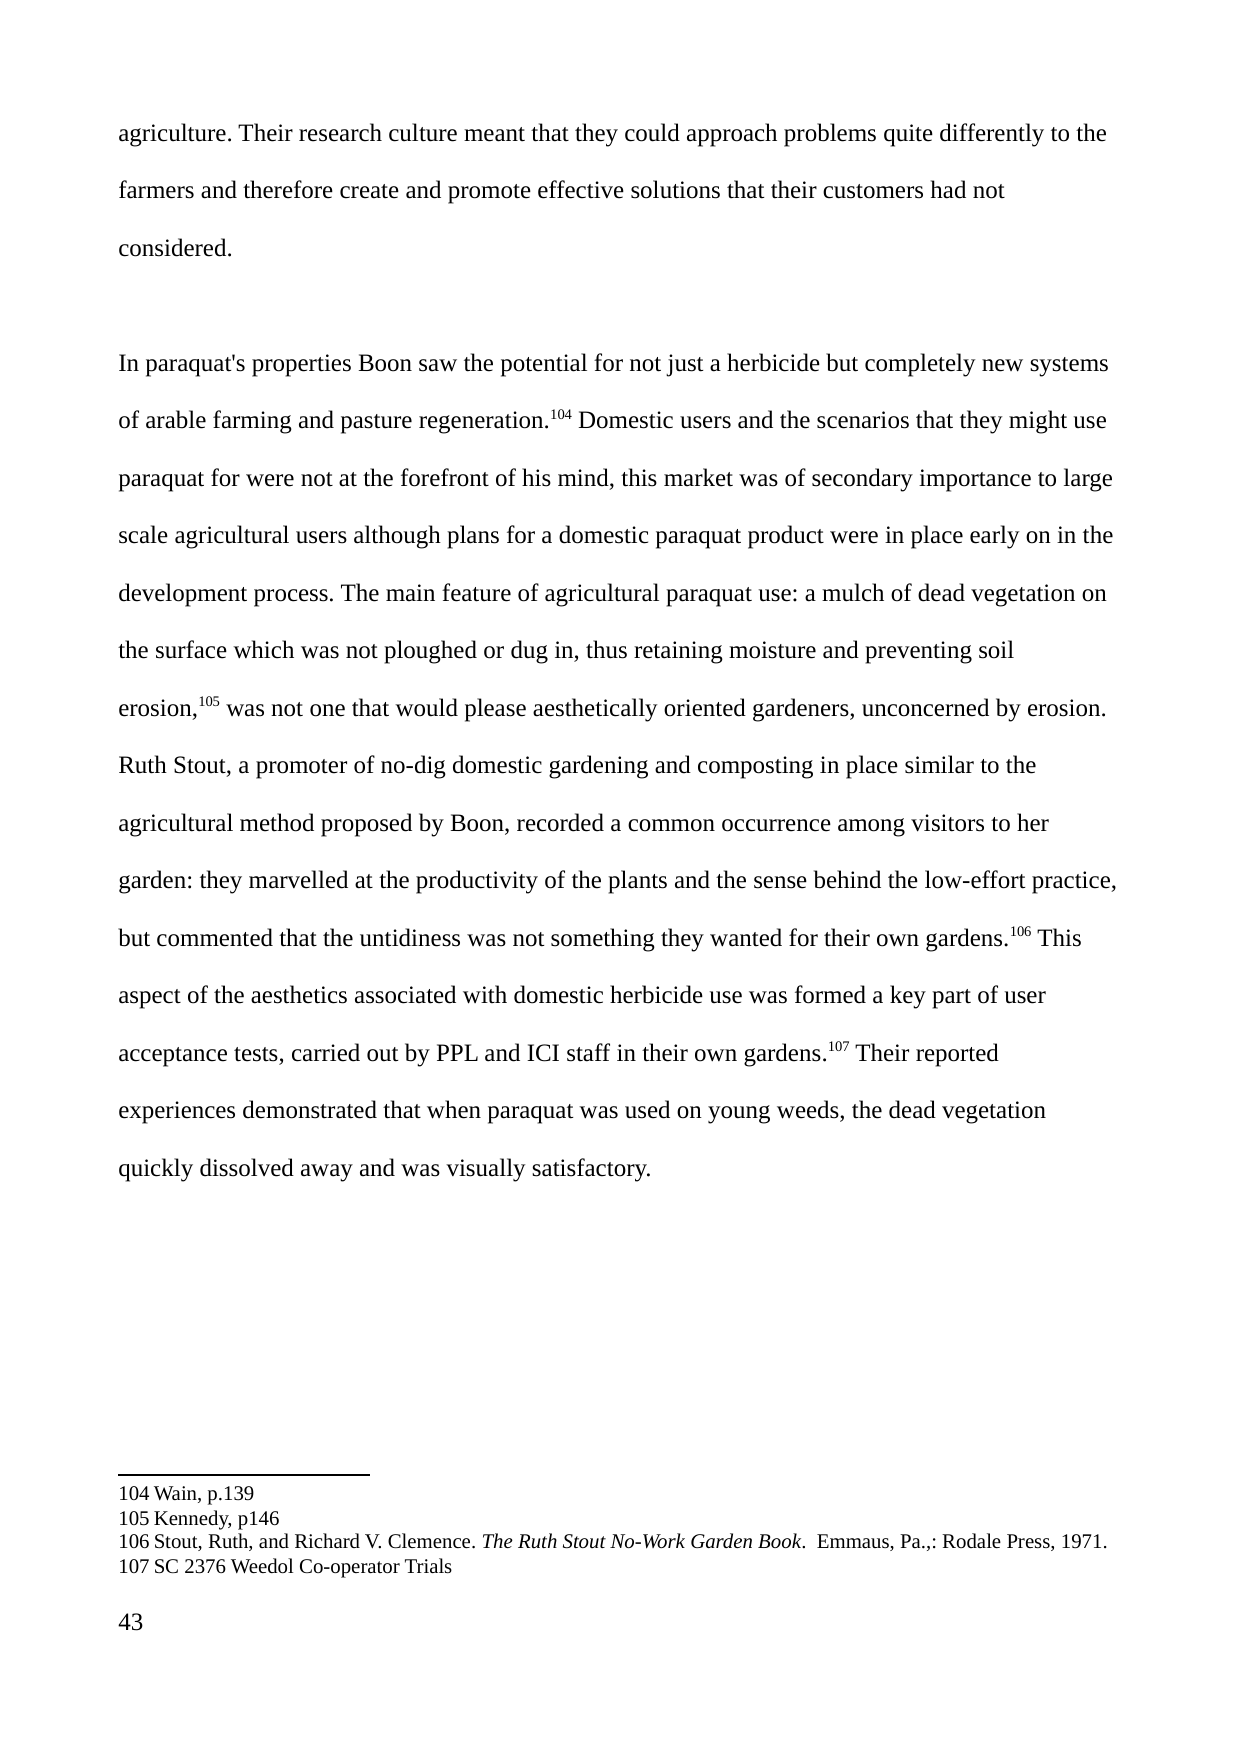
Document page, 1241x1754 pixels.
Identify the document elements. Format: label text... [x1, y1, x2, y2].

text In paraquat's properties Boon saw the potential for not just a herbicide but completely new systems of arable farming and pasture regeneration. Domestic users and the scenarios that they might use paraquat for were not at the forefront of his mind, this market was of secondary importance to large scale agricultural users although plans for a domestic paraquat product were in place early on in the development process. The main feature of agricultural paraquat use: a mulch of dead vegetation on the surface which was not ploughed or dug in, thus retaining moisture and preventing soil erosion, was not one that would please aesthetically oriented gardeners, unconcerned by erosion. Ruth Stout, a promoter of no-dig domestic gardening and composting in place similar to the agricultural method proposed by Boon, recorded a common occurrence among visitors to her garden: they marvelled at the productivity of the plants and the sense behind the low-effort practice, but commented that the untidiness was not something they wanted for their own gardens. This aspect of the aesthetics associated with domestic herbicide use was formed a key part of user acceptance tests, carried out by PPL and ICI staff in their own gardens. Their reported experiences demonstrated that when paraquat was used on young weeds, the dead vegetation quickly dissolved away and was visually satisfactory. [118, 348, 1122, 1182]
text Kennedy, p146 [118, 1505, 1122, 1529]
text Wain, p.139 [118, 1481, 1122, 1505]
text Stout, Ruth, and Richard V. Clemence. The Ruth Stout No-Work Garden Book. Emmaus, Pa.,: Rodale Press, 1971. [118, 1529, 1122, 1553]
text SC 2376 Weedol Co-operator Trials [118, 1553, 1122, 1578]
text agriculture. Their research culture meant that they could approach problems quite differently to the farmers and therefore create and promote effective solutions that their customers had not considered. [118, 118, 1122, 262]
